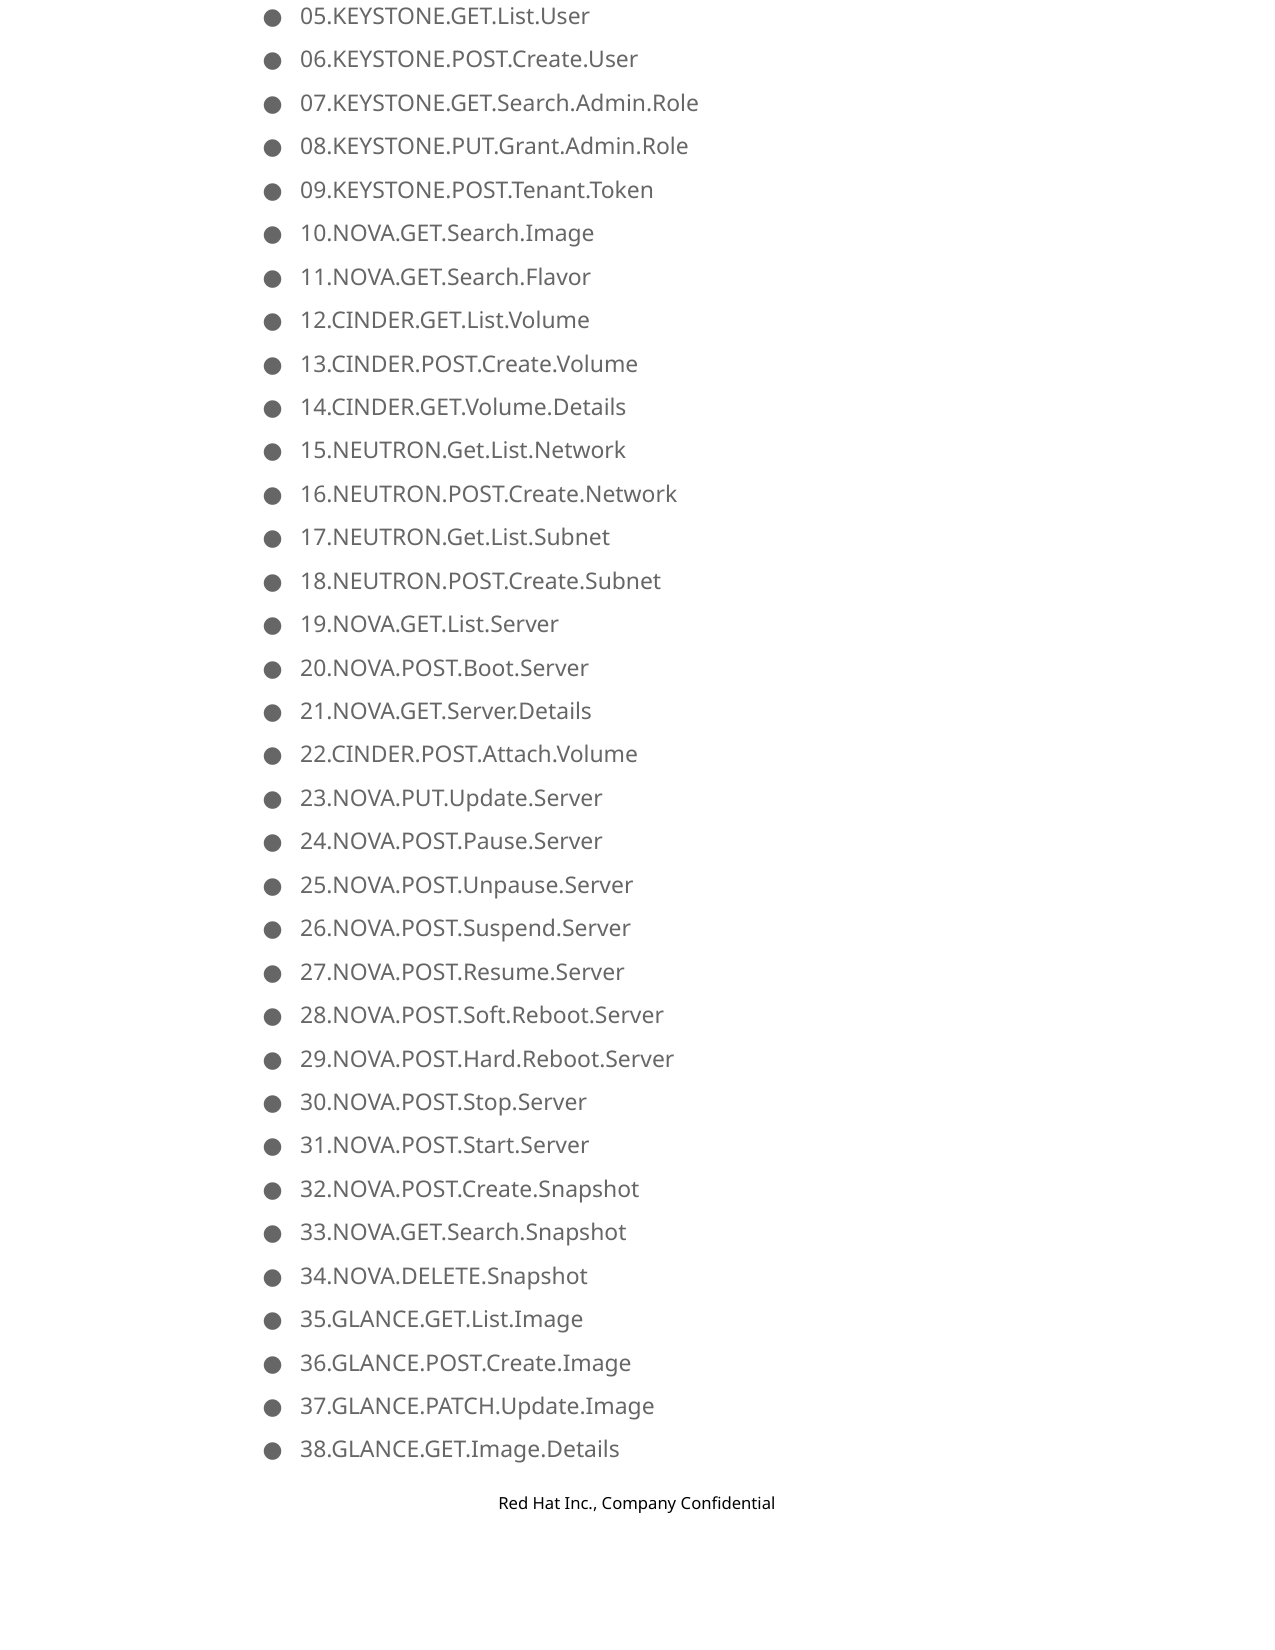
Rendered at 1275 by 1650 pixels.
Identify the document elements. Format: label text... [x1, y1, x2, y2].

list 17.NEUTRON.Get.List.Subnet [262, 521, 1125, 552]
list 14.CINDER.GET.Volume.Details [262, 391, 1125, 422]
list 32.NOVA.POST.Create.Snapshot [262, 1173, 1125, 1204]
list 25.NOVA.POST.Unpause.Server [262, 869, 1125, 900]
list 11.NOVA.GET.Search.Flavor [262, 261, 1125, 292]
list 28.NOVA.POST.Soft.Reboot.Server [262, 999, 1125, 1030]
list 15.NEUTRON.Get.List.Network [262, 434, 1125, 466]
list 10.NOVA.GET.Search.Image [262, 217, 1125, 248]
list 22.CINDER.POST.Attach.Volume [262, 738, 1125, 770]
list 19.NOVA.GET.List.Server [262, 608, 1125, 639]
list 05.KEYSTONE.GET.List.User [262, 0, 1125, 31]
list 16.NEUTRON.POST.Create.Network [262, 478, 1125, 509]
list 06.KEYSTONE.POST.Create.User [262, 43, 1125, 75]
list 34.NOVA.DELETE.Snapshot [262, 1260, 1125, 1291]
list 29.NOVA.POST.Hard.Reboot.Server [262, 1042, 1125, 1074]
list 26.NOVA.POST.Suspend.Server [262, 912, 1125, 943]
list 18.NEUTRON.POST.Create.Subnet [262, 565, 1125, 596]
list 09.KEYSTONE.POST.Tenant.Token [262, 174, 1125, 205]
list 35.GLANCE.GET.List.Image [262, 1303, 1125, 1334]
list 38.GLANCE.GET.Image.Details [262, 1433, 1125, 1465]
list 36.GLANCE.POST.Create.Image [262, 1347, 1125, 1378]
list 23.NOVA.PUT.Update.Server [262, 782, 1125, 813]
list 30.NOVA.POST.Stop.Server [262, 1086, 1125, 1117]
list 24.NOVA.POST.Pause.Server [262, 825, 1125, 857]
list 21.NOVA.GET.Server.Details [262, 695, 1125, 726]
list 07.KEYSTONE.GET.Search.Admin.Role [262, 87, 1125, 118]
list 27.NOVA.POST.Resume.Server [262, 956, 1125, 987]
list 33.NOVA.GET.Search.Snapshot [262, 1216, 1125, 1247]
list 08.KEYSTONE.PUT.Grant.Admin.Role [262, 130, 1125, 162]
list 20.NOVA.POST.Boot.Server [262, 652, 1125, 683]
list 37.GLANCE.PATCH.Update.Image [262, 1390, 1125, 1421]
list 12.CINDER.GET.List.Volume [262, 304, 1125, 335]
list 13.CINDER.POST.Create.Volume [262, 347, 1125, 379]
list 31.NOVA.POST.Start.Server [262, 1129, 1125, 1161]
